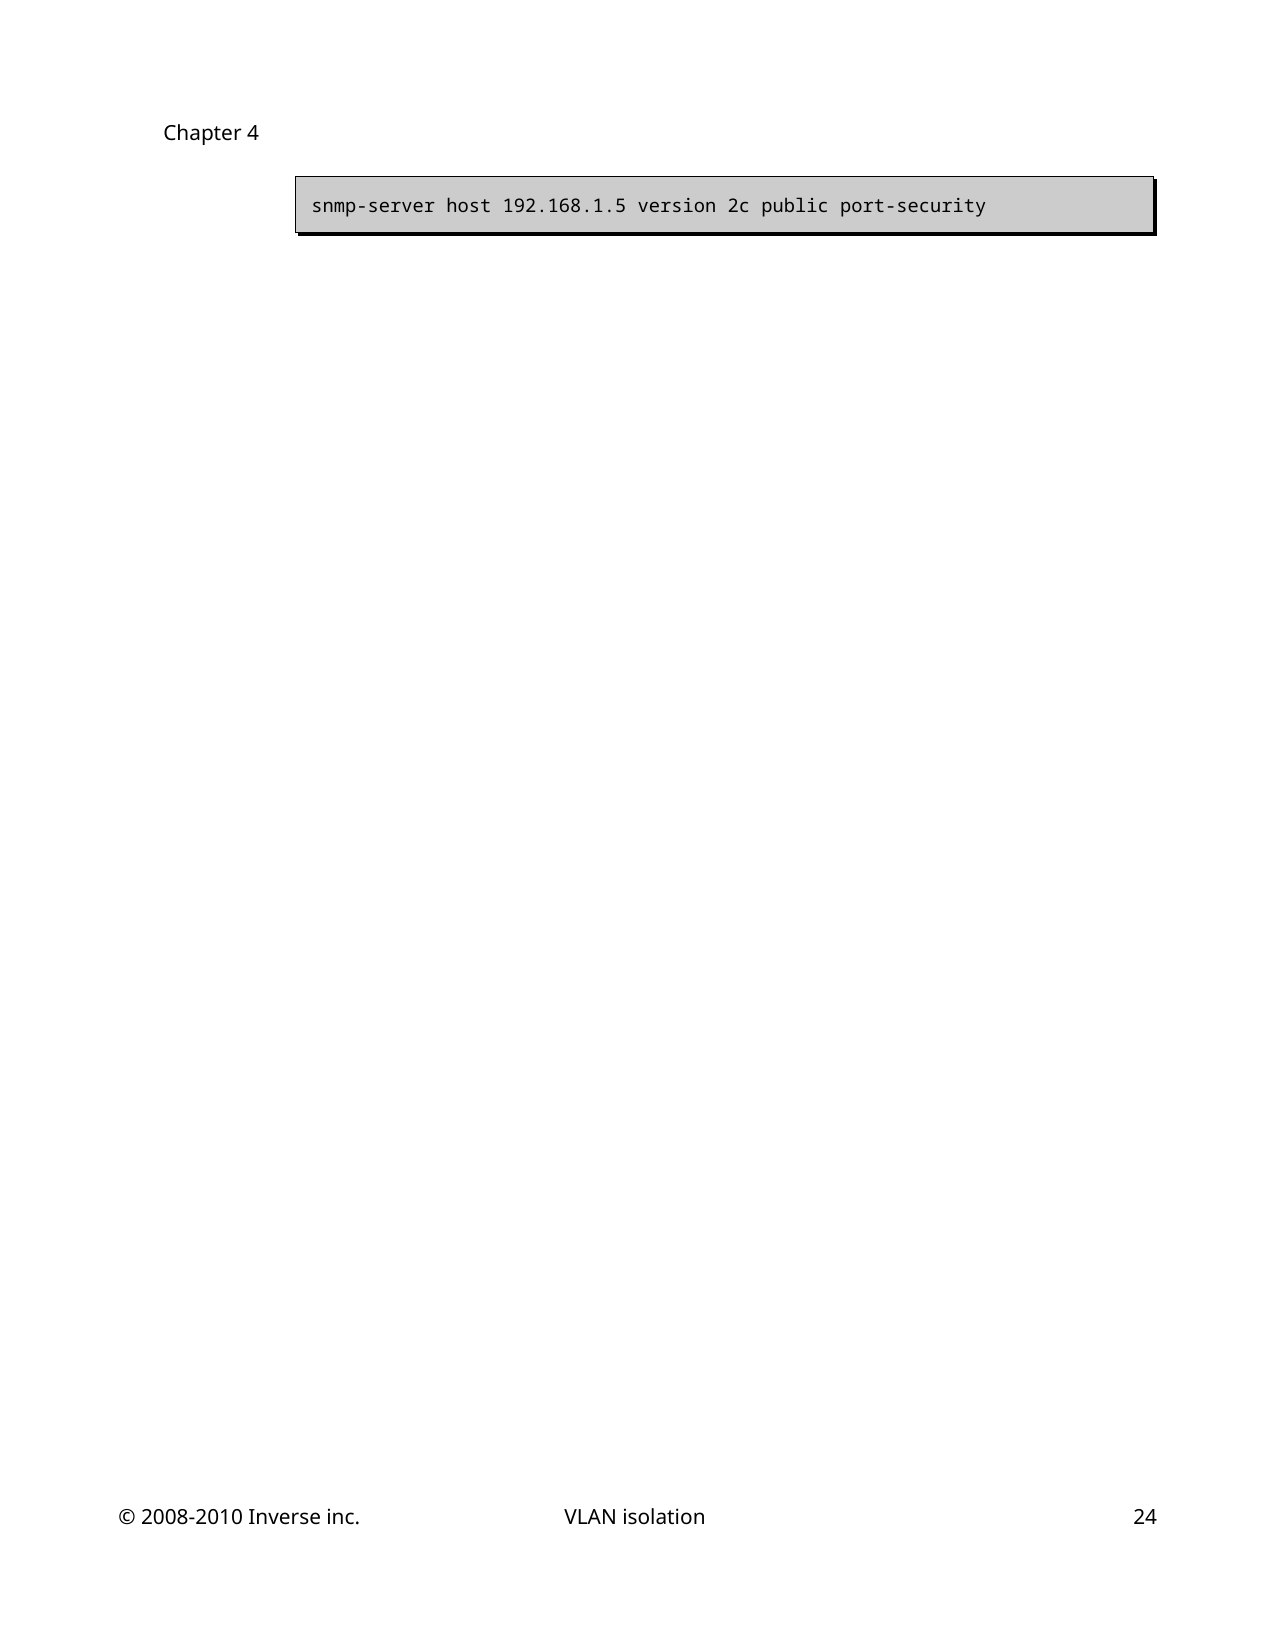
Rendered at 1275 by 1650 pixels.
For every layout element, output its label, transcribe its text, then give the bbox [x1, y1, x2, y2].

text snmp-server host 192.168.1.5 version 2c public port-security [296, 177, 1153, 232]
